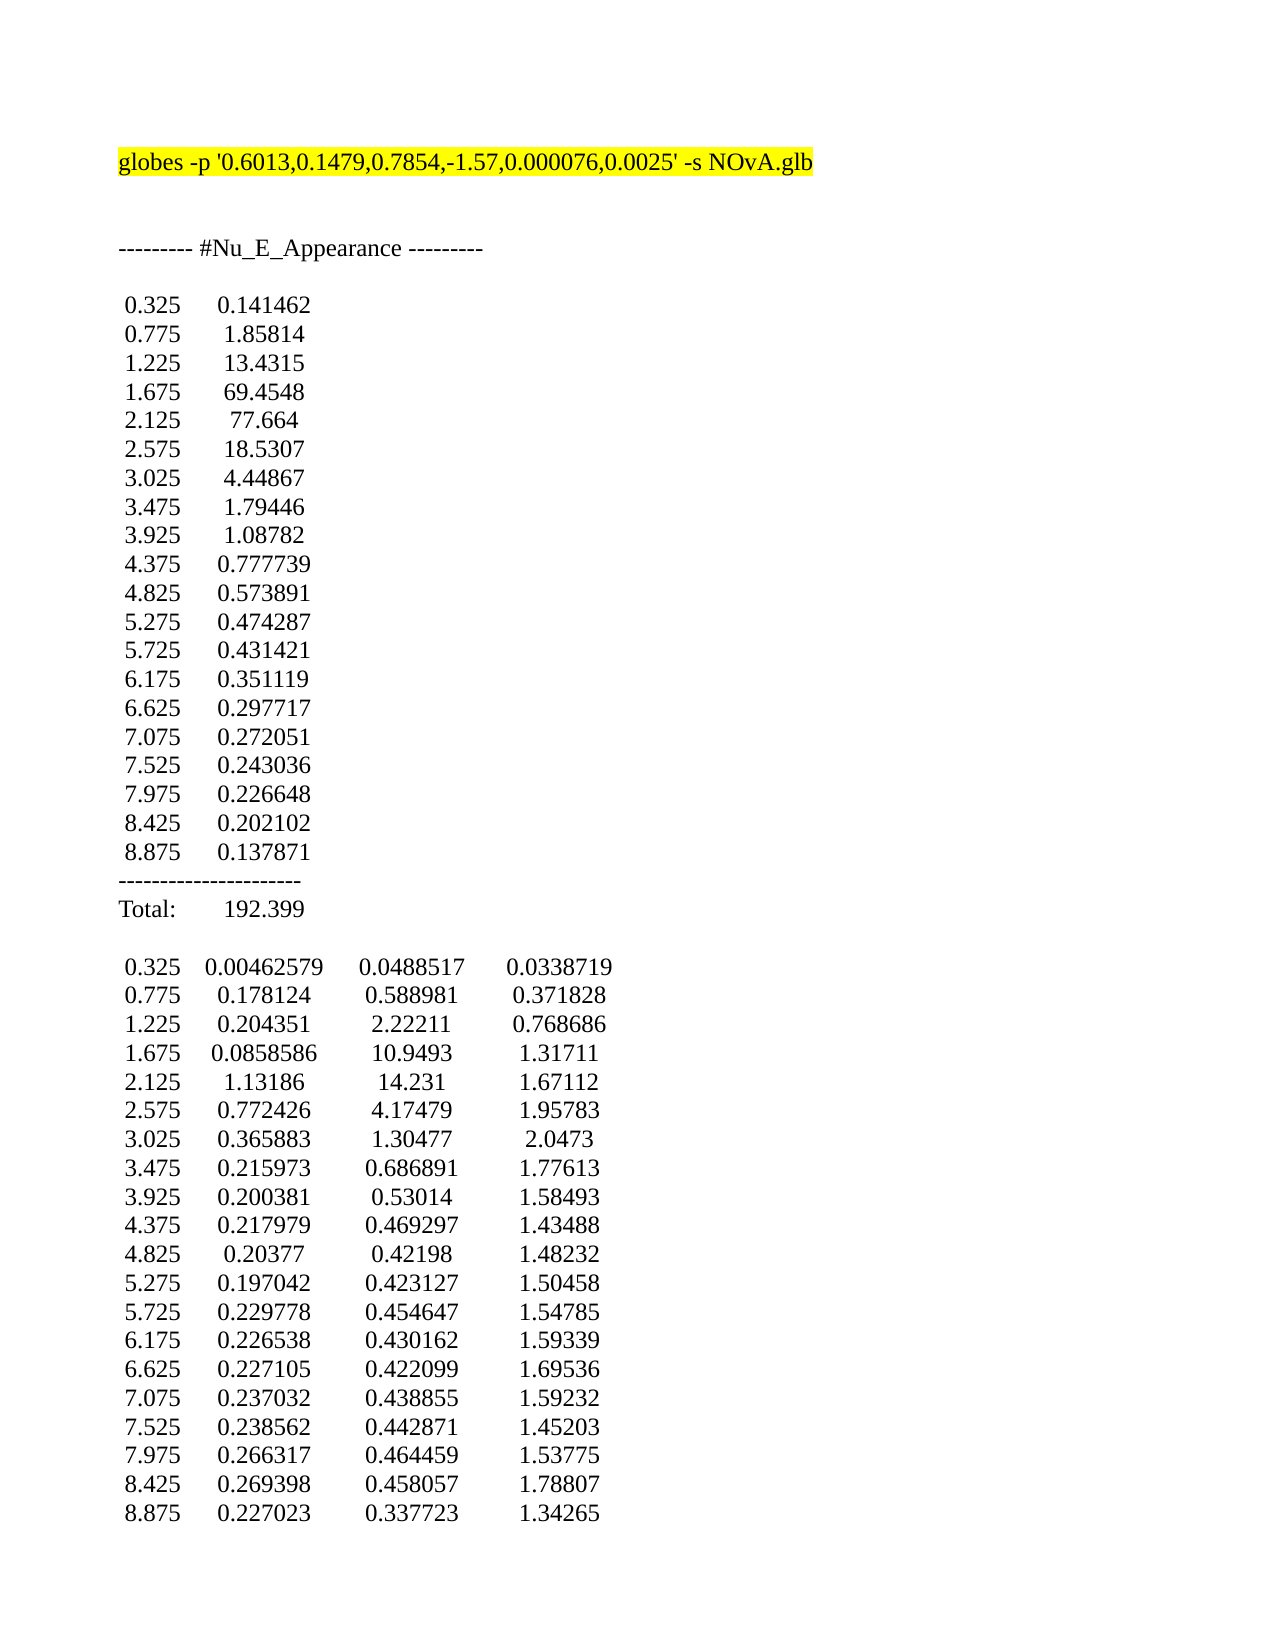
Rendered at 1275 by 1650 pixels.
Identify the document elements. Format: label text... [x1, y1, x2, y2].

text 4.375 0.777739 [118, 549, 1157, 578]
text 2.125 1.13186 14.231 1.67112 [118, 1067, 1157, 1096]
text 1.675 69.4548 [118, 377, 1157, 406]
text 0.325 0.00462579 0.0488517 0.0338719 [118, 952, 1157, 981]
text 7.525 0.243036 [118, 751, 1157, 779]
text --------- #Nu_E_Appearance --------- [118, 233, 1157, 262]
text 1.225 13.4315 [118, 348, 1157, 377]
text 5.725 0.431421 [118, 636, 1157, 664]
text 8.425 0.202102 [118, 808, 1157, 837]
text 3.925 0.200381 0.53014 1.58493 [118, 1182, 1157, 1211]
text ---------------------- [118, 866, 1157, 894]
text 0.775 1.85814 [118, 319, 1157, 348]
text 6.625 0.297717 [118, 693, 1157, 722]
text 7.075 0.272051 [118, 722, 1157, 751]
text 0.325 0.141462 [118, 291, 1157, 319]
text 8.425 0.269398 0.458057 1.78807 [118, 1469, 1157, 1498]
text 6.625 0.227105 0.422099 1.69536 [118, 1354, 1157, 1383]
text 1.225 0.204351 2.22211 0.768686 [118, 1009, 1157, 1038]
text 7.975 0.226648 [118, 779, 1157, 808]
text 5.725 0.229778 0.454647 1.54785 [118, 1297, 1157, 1326]
text 4.375 0.217979 0.469297 1.43488 [118, 1211, 1157, 1239]
text Total: 192.399 [118, 894, 1157, 923]
text 7.975 0.266317 0.464459 1.53775 [118, 1441, 1157, 1469]
text 3.025 4.44867 [118, 463, 1157, 492]
text 1.675 0.0858586 10.9493 1.31711 [118, 1038, 1157, 1067]
text 2.575 0.772426 4.17479 1.95783 [118, 1096, 1157, 1124]
text globes -p '0.6013,0.1479,0.7854,-1.57,0.000076,0.0025' -s NOvA.glb [118, 147, 1157, 176]
text 2.575 18.5307 [118, 434, 1157, 463]
text 7.075 0.237032 0.438855 1.59232 [118, 1383, 1157, 1412]
text 4.825 0.20377 0.42198 1.48232 [118, 1239, 1157, 1268]
text 7.525 0.238562 0.442871 1.45203 [118, 1412, 1157, 1441]
text 3.475 0.215973 0.686891 1.77613 [118, 1153, 1157, 1182]
text 8.875 0.137871 [118, 837, 1157, 866]
text 5.275 0.197042 0.423127 1.50458 [118, 1268, 1157, 1297]
text 6.175 0.351119 [118, 664, 1157, 693]
text 4.825 0.573891 [118, 578, 1157, 607]
text 3.925 1.08782 [118, 521, 1157, 549]
text 2.125 77.664 [118, 406, 1157, 434]
text 0.775 0.178124 0.588981 0.371828 [118, 981, 1157, 1009]
text 8.875 0.227023 0.337723 1.34265 [118, 1498, 1157, 1527]
text 3.475 1.79446 [118, 492, 1157, 521]
text 6.175 0.226538 0.430162 1.59339 [118, 1326, 1157, 1354]
text 5.275 0.474287 [118, 607, 1157, 636]
text 3.025 0.365883 1.30477 2.0473 [118, 1124, 1157, 1153]
